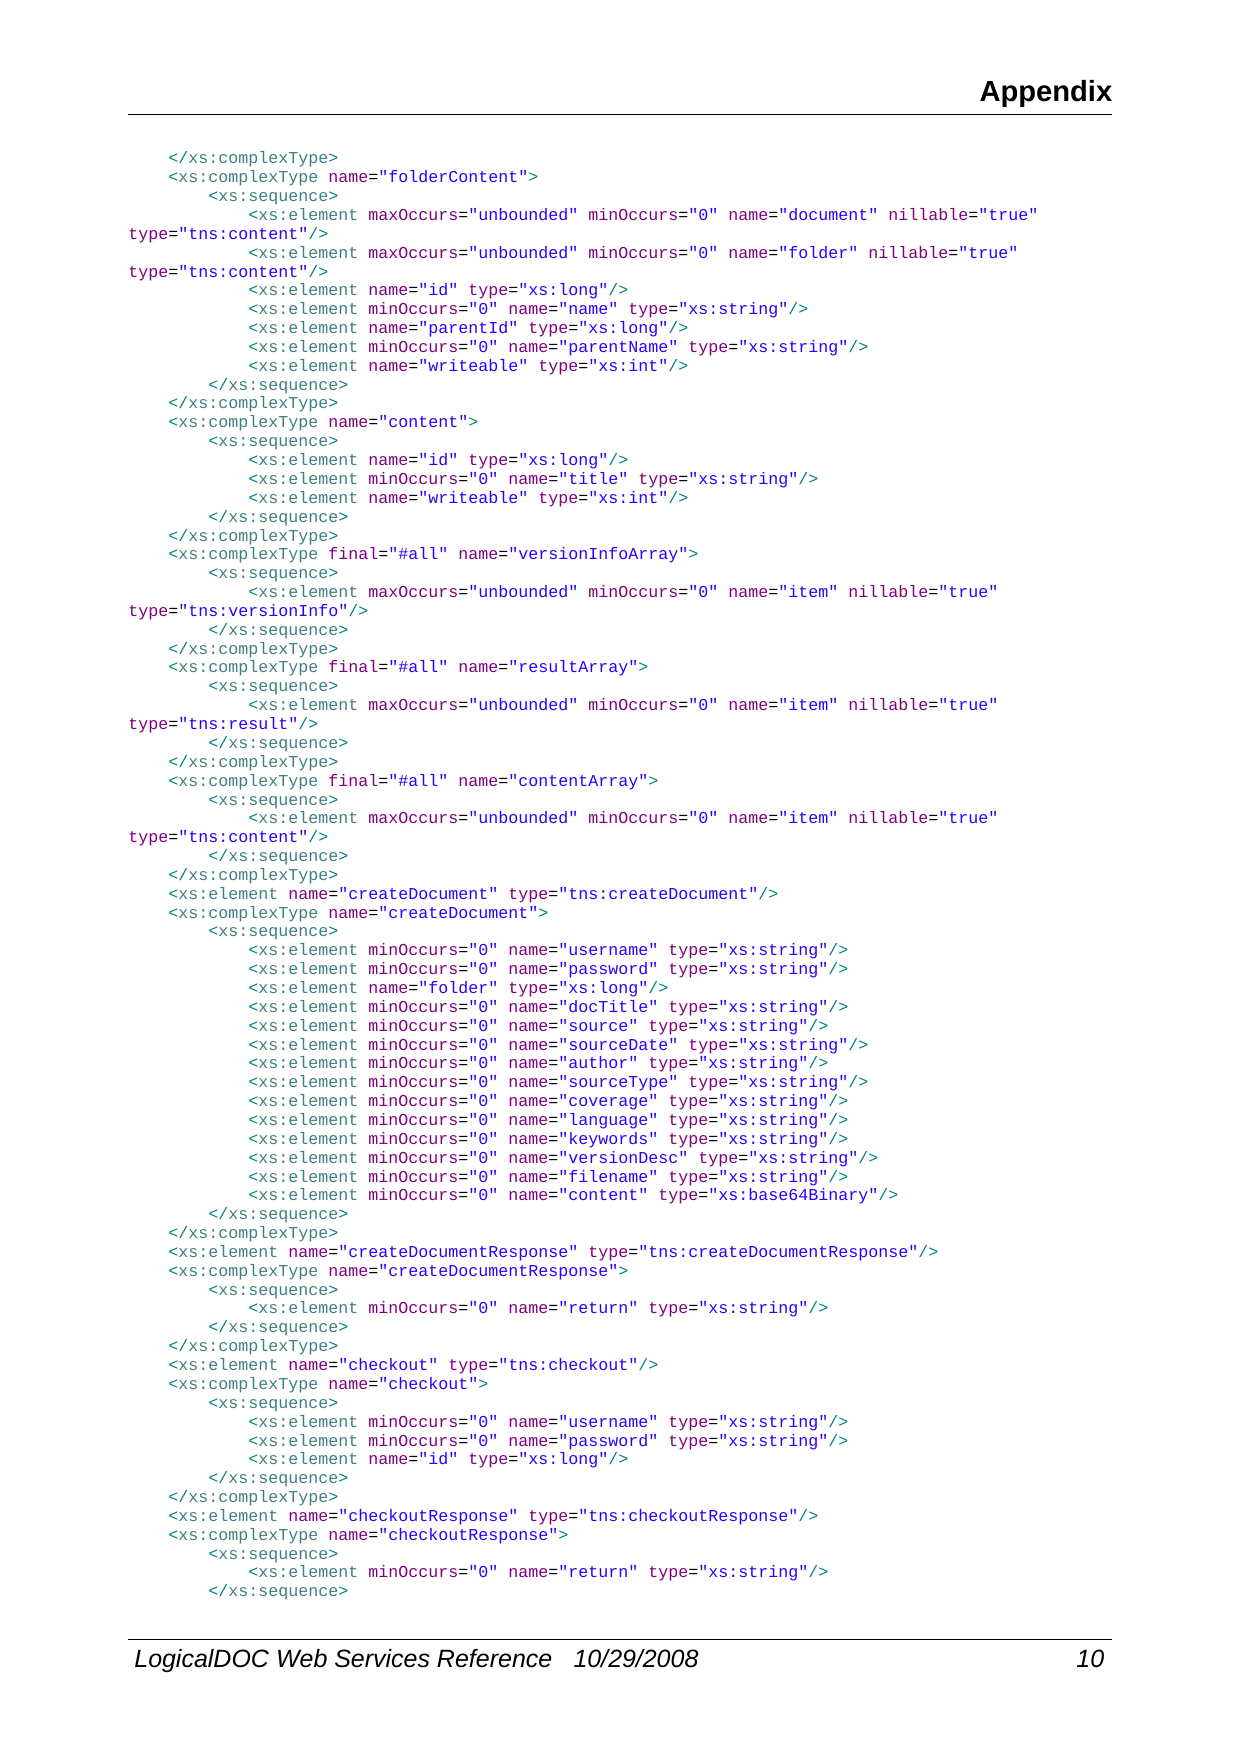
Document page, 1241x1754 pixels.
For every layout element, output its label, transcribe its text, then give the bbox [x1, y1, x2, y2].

text <xs:element name="folder" type="xs:long"/> [128, 979, 1112, 998]
text <xs:element name="writeable" type="xs:int"/> [128, 357, 1112, 376]
text <xs:sequence> [128, 1545, 1112, 1564]
text <xs:element name="createDocumentResponse" type="tns:createDocumentResponse"/> [128, 1243, 1112, 1262]
text <xs:element maxOccurs="unbounded" minOccurs="0" name="document" nillable="true" type="tns:content"/> [128, 207, 1112, 244]
text <xs:complexType final="#all" name="resultArray"> [128, 659, 1112, 678]
text <xs:sequence> [128, 678, 1112, 697]
text <xs:element minOccurs="0" name="keywords" type="xs:string"/> [128, 1130, 1112, 1149]
text </xs:sequence> [128, 734, 1112, 753]
text <xs:element name="checkoutResponse" type="tns:checkoutResponse"/> [128, 1507, 1112, 1526]
text <xs:element minOccurs="0" name="sourceDate" type="xs:string"/> [128, 1036, 1112, 1055]
text <xs:element name="id" type="xs:long"/> [128, 282, 1112, 301]
text <xs:element minOccurs="0" name="sourceType" type="xs:string"/> [128, 1074, 1112, 1093]
text <xs:complexType final="#all" name="contentArray"> [128, 772, 1112, 791]
text <xs:sequence> [128, 1394, 1112, 1413]
text <xs:element minOccurs="0" name="coverage" type="xs:string"/> [128, 1093, 1112, 1112]
text <xs:sequence> [128, 433, 1112, 452]
text <xs:sequence> [128, 1281, 1112, 1300]
text </xs:complexType> [128, 1489, 1112, 1507]
text <xs:element name="createDocument" type="tns:createDocument"/> [128, 885, 1112, 904]
text </xs:complexType> [128, 753, 1112, 772]
text <xs:sequence> [128, 791, 1112, 810]
text <xs:complexType final="#all" name="versionInfoArray"> [128, 546, 1112, 565]
text <xs:element minOccurs="0" name="parentName" type="xs:string"/> [128, 338, 1112, 357]
text <xs:sequence> [128, 923, 1112, 942]
text </xs:complexType> [128, 1225, 1112, 1243]
text <xs:complexType name="content"> [128, 414, 1112, 433]
text <xs:element minOccurs="0" name="content" type="xs:base64Binary"/> [128, 1187, 1112, 1206]
text <xs:element minOccurs="0" name="docTitle" type="xs:string"/> [128, 998, 1112, 1017]
text </xs:complexType> [128, 866, 1112, 885]
text <xs:element minOccurs="0" name="name" type="xs:string"/> [128, 301, 1112, 320]
text <xs:element name="parentId" type="xs:long"/> [128, 320, 1112, 338]
text <xs:complexType name="createDocumentResponse"> [128, 1262, 1112, 1281]
text <xs:element minOccurs="0" name="author" type="xs:string"/> [128, 1055, 1112, 1074]
text <xs:element maxOccurs="unbounded" minOccurs="0" name="item" nillable="true" type="tns:versionInfo"/> [128, 584, 1112, 621]
text </xs:sequence> [128, 1470, 1112, 1489]
text <xs:element minOccurs="0" name="language" type="xs:string"/> [128, 1112, 1112, 1130]
text <xs:element minOccurs="0" name="username" type="xs:string"/> [128, 1413, 1112, 1432]
text <xs:element minOccurs="0" name="filename" type="xs:string"/> [128, 1168, 1112, 1187]
text </xs:complexType> [128, 527, 1112, 546]
text </xs:complexType> [128, 640, 1112, 659]
text <xs:element name="id" type="xs:long"/> [128, 1451, 1112, 1470]
text </xs:sequence> [128, 621, 1112, 640]
text <xs:sequence> [128, 188, 1112, 207]
text <xs:element maxOccurs="unbounded" minOccurs="0" name="item" nillable="true" type="tns:content"/> [128, 810, 1112, 848]
text <xs:complexType name="checkout"> [128, 1376, 1112, 1394]
text <xs:element name="writeable" type="xs:int"/> [128, 489, 1112, 508]
text <xs:complexType name="checkoutResponse"> [128, 1526, 1112, 1545]
text </xs:sequence> [128, 376, 1112, 395]
text </xs:sequence> [128, 508, 1112, 527]
text <xs:element name="checkout" type="tns:checkout"/> [128, 1357, 1112, 1376]
text </xs:complexType> [128, 1338, 1112, 1357]
text <xs:element minOccurs="0" name="password" type="xs:string"/> [128, 1432, 1112, 1451]
text </xs:sequence> [128, 1319, 1112, 1338]
text <xs:complexType name="folderContent"> [128, 169, 1112, 188]
text </xs:sequence> [128, 848, 1112, 866]
text <xs:element maxOccurs="unbounded" minOccurs="0" name="folder" nillable="true" type="tns:content"/> [128, 244, 1112, 282]
text <xs:element minOccurs="0" name="source" type="xs:string"/> [128, 1017, 1112, 1036]
text </xs:complexType> [128, 395, 1112, 414]
text <xs:element minOccurs="0" name="password" type="xs:string"/> [128, 961, 1112, 979]
text <xs:element minOccurs="0" name="versionDesc" type="xs:string"/> [128, 1149, 1112, 1168]
text <xs:element minOccurs="0" name="title" type="xs:string"/> [128, 471, 1112, 489]
text </xs:sequence> [128, 1206, 1112, 1225]
text <xs:element name="id" type="xs:long"/> [128, 452, 1112, 471]
text </xs:complexType> [128, 150, 1112, 169]
text </xs:sequence> [128, 1583, 1112, 1602]
text <xs:element minOccurs="0" name="return" type="xs:string"/> [128, 1300, 1112, 1319]
text <xs:element minOccurs="0" name="username" type="xs:string"/> [128, 942, 1112, 961]
text <xs:sequence> [128, 565, 1112, 584]
text <xs:element maxOccurs="unbounded" minOccurs="0" name="item" nillable="true" type="tns:result"/> [128, 697, 1112, 734]
text <xs:complexType name="createDocument"> [128, 904, 1112, 923]
text <xs:element minOccurs="0" name="return" type="xs:string"/> [128, 1564, 1112, 1583]
